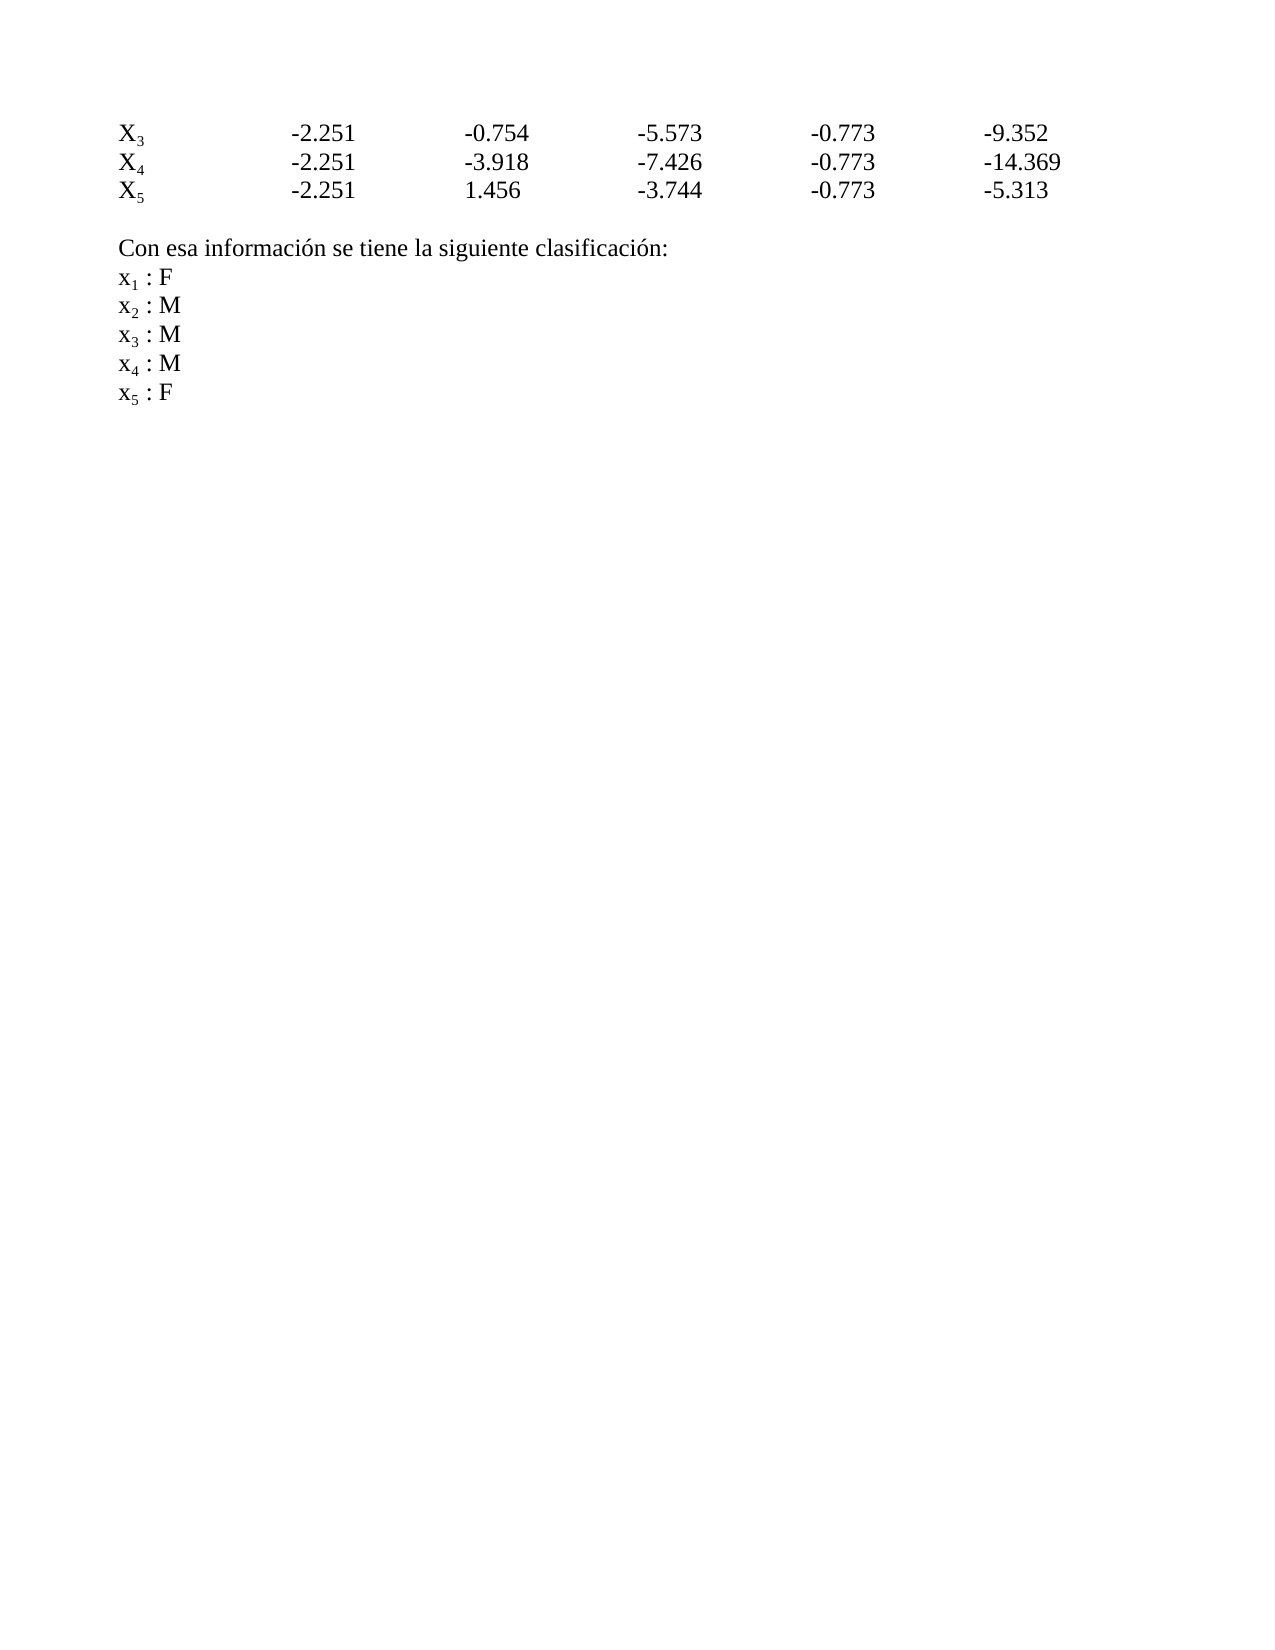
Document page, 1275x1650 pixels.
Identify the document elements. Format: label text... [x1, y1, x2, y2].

text x₃ : M [118, 319, 1157, 348]
text x₂ : M [118, 291, 1157, 319]
text x₁ : F [118, 262, 1157, 291]
table_cell -2.251 [291, 147, 464, 176]
text x₅ : F [118, 377, 1157, 406]
table_cell -7.426 [638, 147, 811, 176]
table_cell 1.456 [464, 176, 637, 204]
table_cell -5.573 [638, 118, 811, 147]
table_cell -3.918 [464, 147, 637, 176]
table_cell X₄ [118, 147, 291, 176]
table_cell -5.313 [984, 176, 1157, 204]
table_cell -2.251 [291, 176, 464, 204]
text x₄ : M [118, 348, 1157, 377]
table_cell -3.744 [638, 176, 811, 204]
table_cell X₅ [118, 176, 291, 204]
table_cell -0.773 [811, 118, 984, 147]
table_cell -14.369 [984, 147, 1157, 176]
table_cell -9.352 [984, 118, 1157, 147]
text Con esa información se tiene la siguiente clasificación: [118, 233, 1157, 262]
table_cell -0.773 [811, 147, 984, 176]
table_cell -0.773 [811, 176, 984, 204]
table_cell -2.251 [291, 118, 464, 147]
table_cell X₃ [118, 118, 291, 147]
table_cell -0.754 [464, 118, 637, 147]
